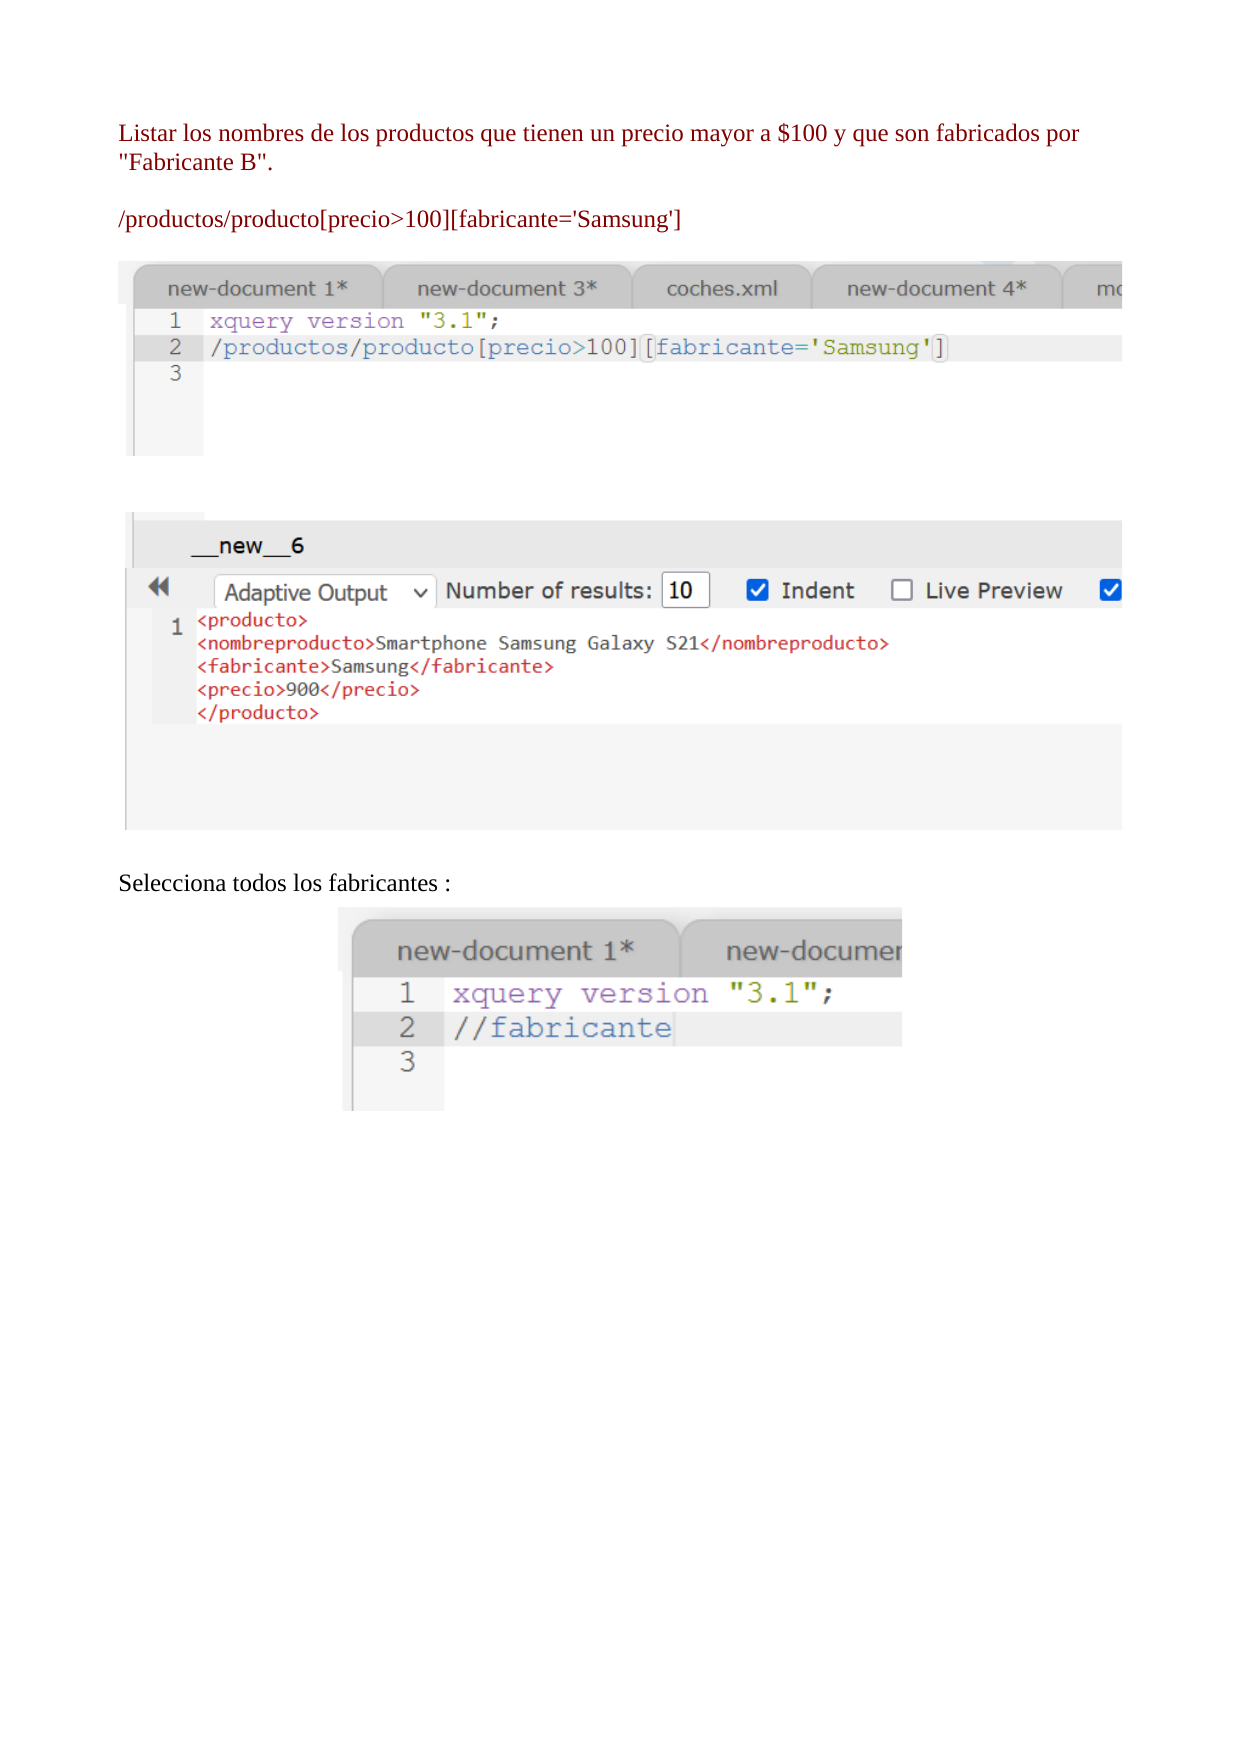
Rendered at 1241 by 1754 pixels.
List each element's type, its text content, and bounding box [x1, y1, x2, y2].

text /productos/producto[precio>100][fabricante='Samsung'] [118, 204, 1122, 233]
picture [118, 512, 1123, 830]
text Selecciona todos los fabricantes : [118, 868, 1122, 897]
text Listar los nombres de los productos que tienen un precio mayor a $100 y que son fabricados por "Fabricante B". [118, 118, 1122, 176]
picture [338, 907, 903, 1111]
picture [118, 261, 1123, 456]
